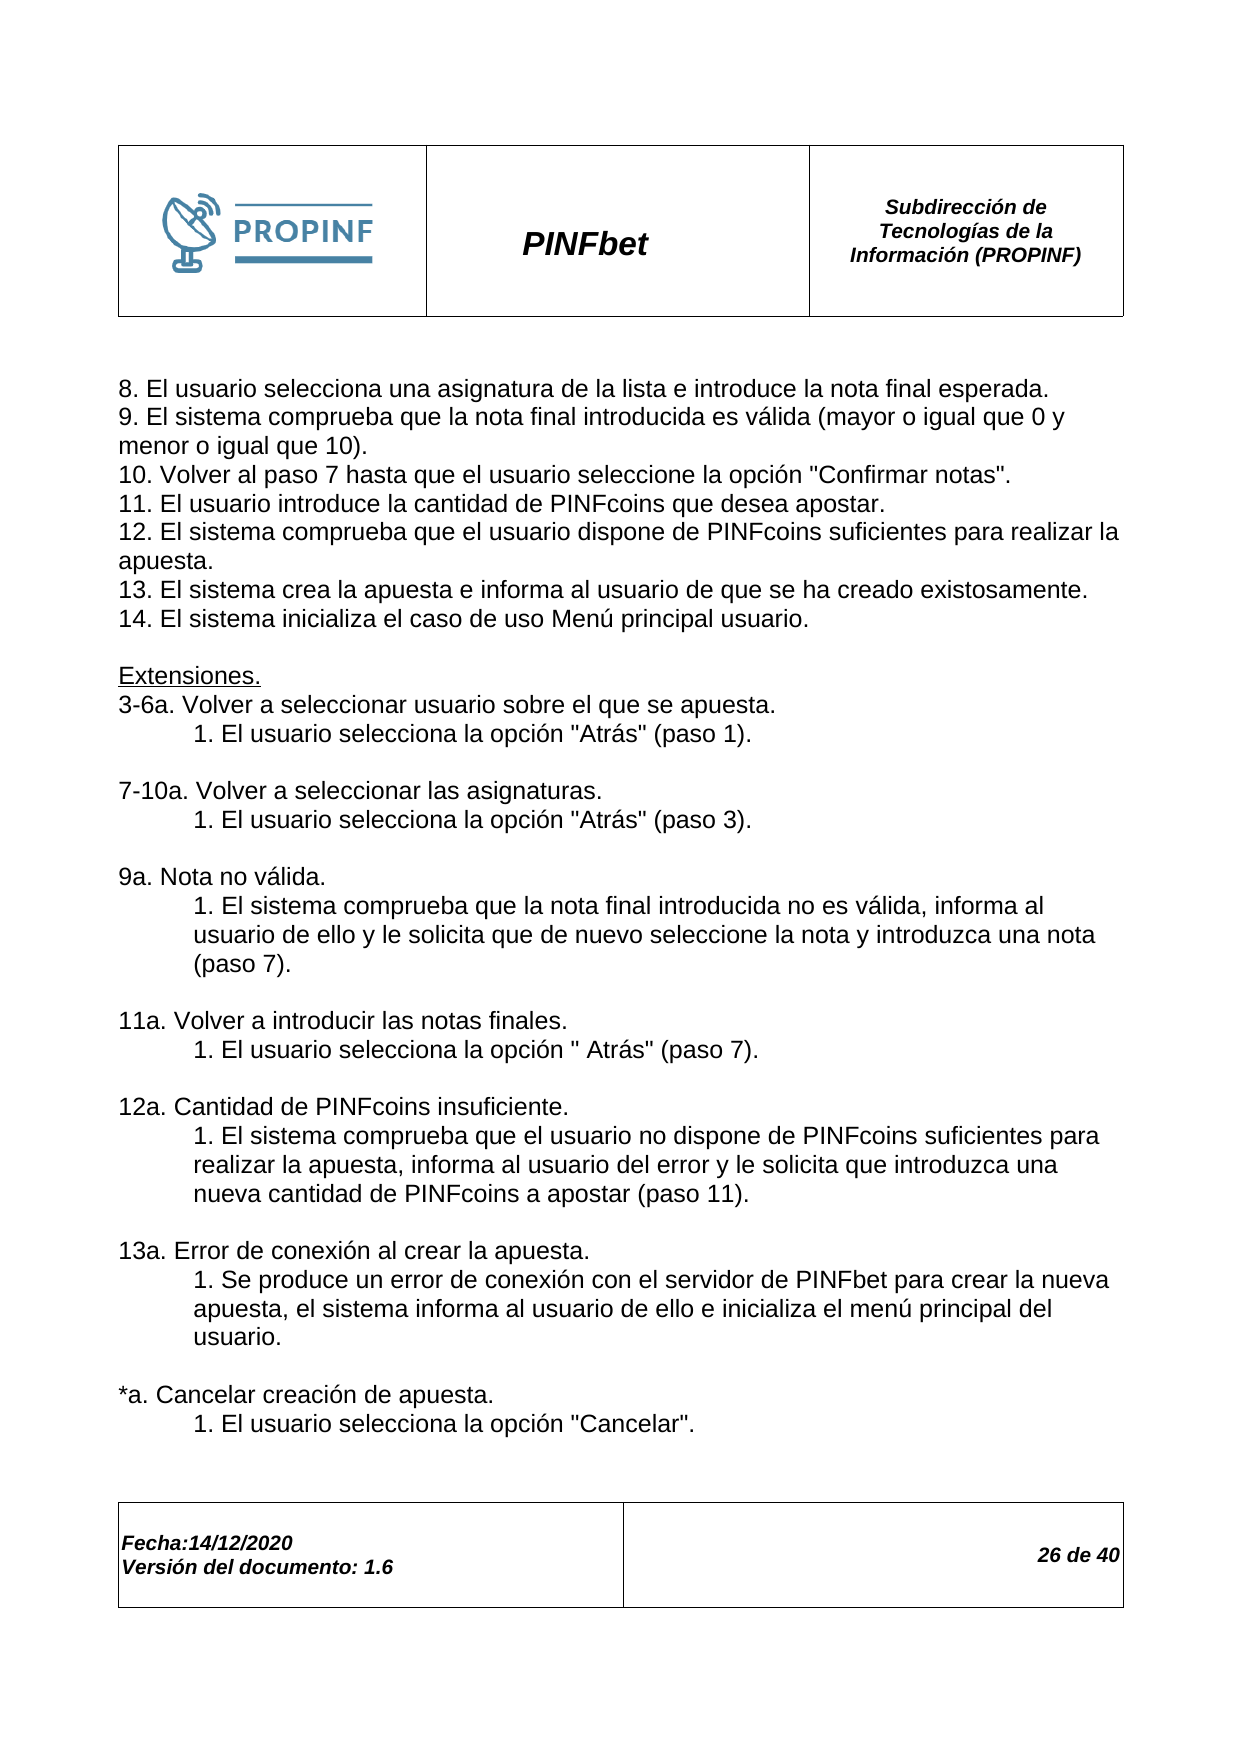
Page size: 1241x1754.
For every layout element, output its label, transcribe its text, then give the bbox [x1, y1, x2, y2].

text *a. Cancelar creación de apuesta. [118, 1380, 1122, 1409]
text 12a. Cantidad de PINFcoins insuficiente. [118, 1092, 1122, 1121]
text 1. El usuario selecciona la opción "Cancelar". [118, 1409, 1122, 1437]
text 1. El sistema comprueba que el usuario no dispone de PINFcoins suficientes para realizar la apuesta, informa al usuario del error y le solicita que introduzca una nueva cantidad de PINFcoins a apostar (paso 11). [118, 1121, 1122, 1207]
text 1. El sistema comprueba que la nota final introducida no es válida, informa al usuario de ello y le solicita que de nuevo seleccione la nota y introduzca una nota (paso 7). [118, 891, 1122, 977]
text 13. El sistema crea la apuesta e informa al usuario de que se ha creado existosamente. [118, 575, 1122, 604]
text 1. El usuario selecciona la opción "Atrás" (paso 1). [118, 719, 1122, 747]
text 9a. Nota no válida. [118, 862, 1122, 891]
text Extensiones. [118, 661, 1122, 690]
text 11. El usuario introduce la cantidad de PINFcoins que desea apostar. [118, 489, 1122, 517]
text 14. El sistema inicializa el caso de uso Menú principal usuario. [118, 604, 1122, 632]
text 12. El sistema comprueba que el usuario dispone de PINFcoins suficientes para realizar la apuesta. [118, 517, 1122, 575]
text 1. El usuario selecciona la opción "Atrás" (paso 3). [118, 805, 1122, 834]
text 1. Se produce un error de conexión con el servidor de PINFbet para crear la nueva apuesta, el sistema informa al usuario de ello e inicializa el menú principal del usuario. [118, 1265, 1122, 1351]
text 9. El sistema comprueba que la nota final introducida es válida (mayor o igual que 0 y menor o igual que 10). [118, 402, 1122, 460]
text 3-6a. Volver a seleccionar usuario sobre el que se apuesta. [118, 690, 1122, 719]
text 10. Volver al paso 7 hasta que el usuario seleccione la opción "Confirmar notas". [118, 460, 1122, 489]
text 8. El usuario selecciona una asignatura de la lista e introduce la nota final esperada. [118, 374, 1122, 402]
text 13a. Error de conexión al crear la apuesta. [118, 1236, 1122, 1265]
text 11a. Volver a introducir las notas finales. [118, 1006, 1122, 1035]
text 7-10a. Volver a seleccionar las asignaturas. [118, 776, 1122, 805]
picture [126, 170, 414, 301]
text 1. El usuario selecciona la opción " Atrás" (paso 7). [118, 1035, 1122, 1064]
